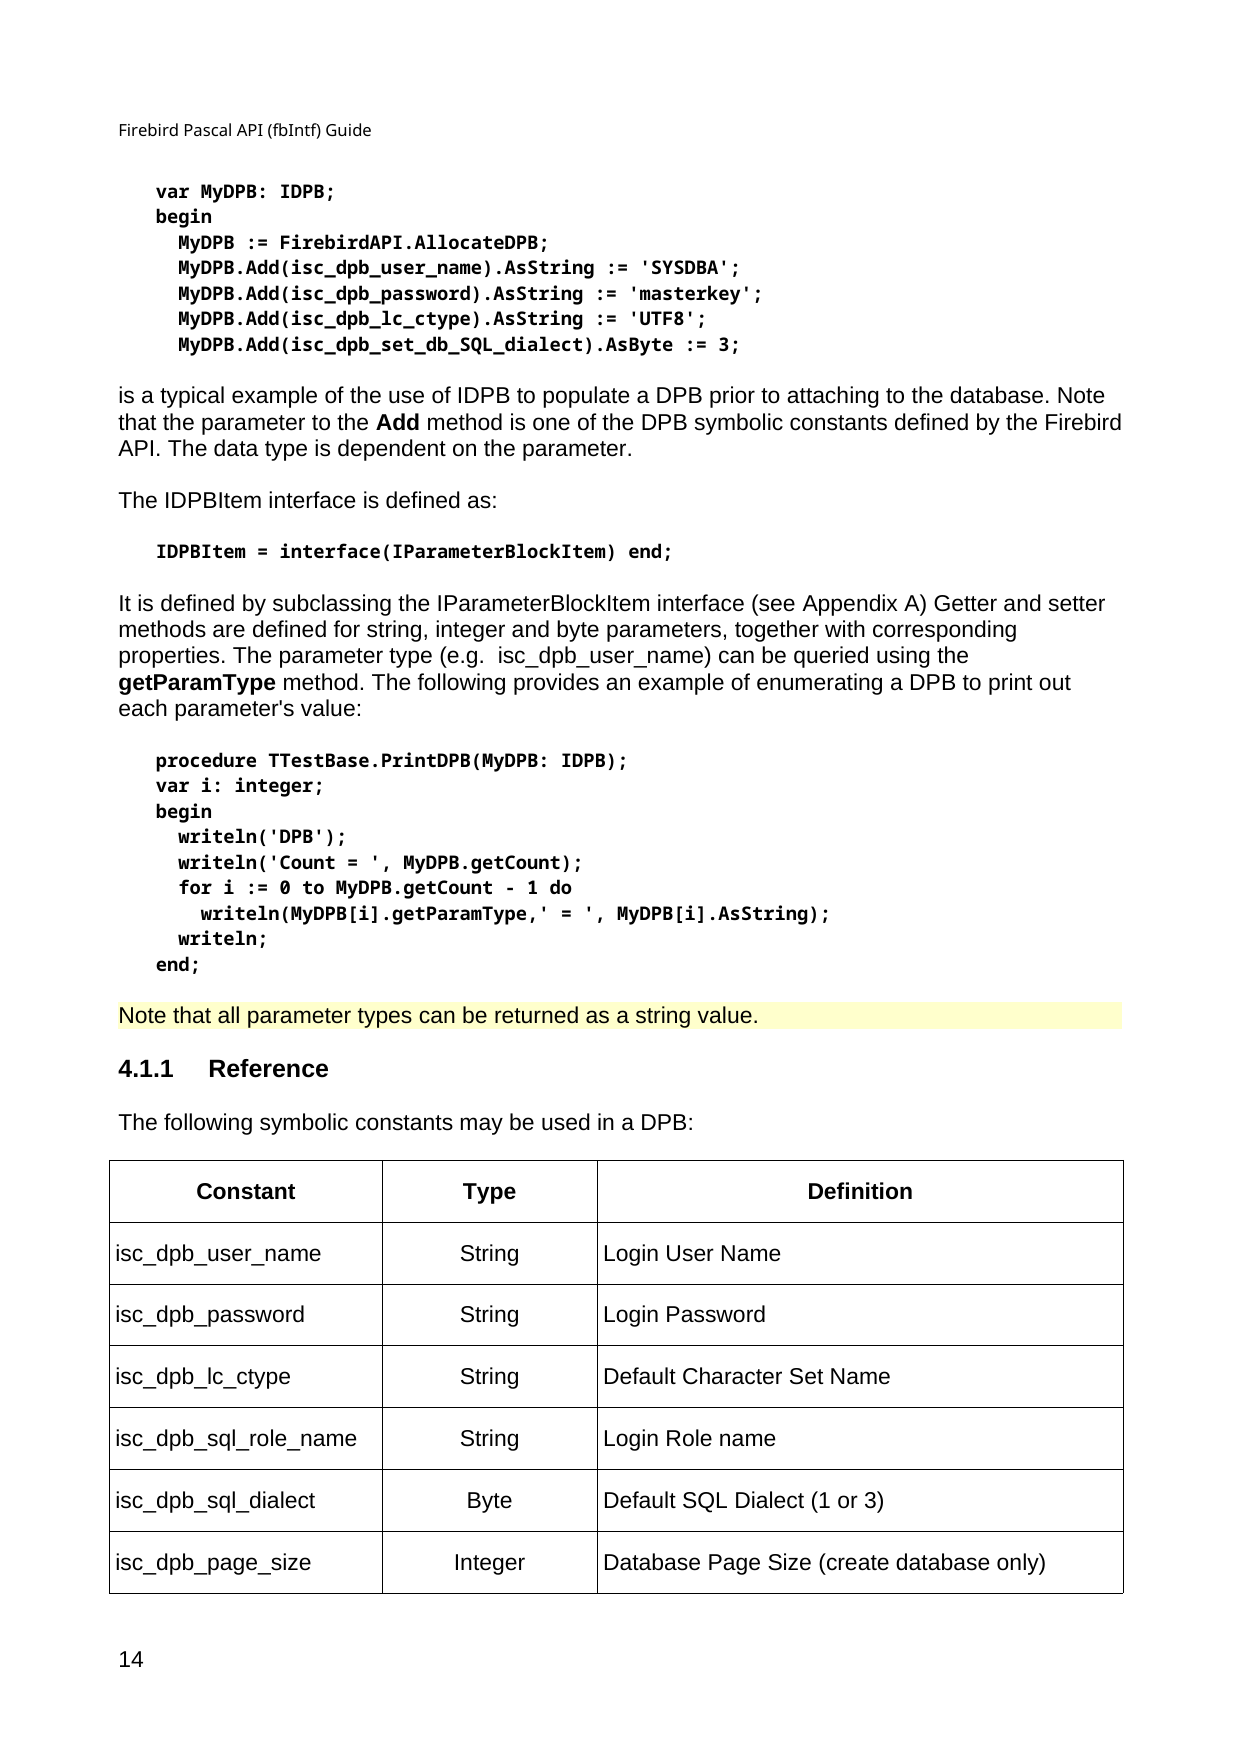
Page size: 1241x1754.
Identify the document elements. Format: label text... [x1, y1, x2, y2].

table_cell Byte [383, 1470, 597, 1531]
text writeln('Count = ', MyDPB.getCount); [156, 849, 1122, 875]
text MyDPB.Add(isc_dpb_lc_ctype).AsString := 'UTF8'; [156, 306, 1122, 331]
table_cell Login Password [598, 1285, 1123, 1345]
text writeln(MyDPB[i].getParamType,' = ', MyDPB[i].AsString); [156, 900, 1122, 926]
table_cell Database Page Size (create database only) [598, 1532, 1123, 1593]
table_cell Default SQL Dialect (1 or 3) [598, 1470, 1123, 1531]
text The IDPBItem interface is defined as: [118, 487, 1122, 513]
text var i: integer; [156, 773, 1122, 798]
table_header Definition [598, 1161, 1123, 1222]
table_header Constant [110, 1161, 382, 1222]
text end; [156, 951, 1122, 977]
text MyDPB.Add(isc_dpb_set_db_SQL_dialect).AsByte := 3; [156, 331, 1122, 357]
text writeln; [156, 926, 1122, 951]
table_cell String [383, 1408, 597, 1469]
table_cell Login User Name [598, 1223, 1123, 1283]
text for i := 0 to MyDPB.getCount - 1 do [156, 875, 1122, 900]
table_cell Default Character Set Name [598, 1346, 1123, 1407]
text The following symbolic constants may be used in a DPB: [118, 1108, 1122, 1135]
text It is defined by subclassing the IParameterBlockItem interface (see Appendix A.) Getter and setter methods are defined for string, integer and byte parameters, together with corresponding properties. The parameter type (e.g. isc_dpb_user_name) can be queried using the getParamType method. The following provides an example of enumerating a DPB to print out each parameter's value: [118, 590, 1122, 722]
text begin [156, 798, 1122, 824]
text writeln('DPB'); [156, 824, 1122, 849]
subtitle Reference [118, 1054, 1122, 1083]
table_cell isc_dpb_sql_dialect [110, 1470, 382, 1531]
text Note that all parameter types can be returned as a string value. [118, 1002, 1122, 1029]
text begin [156, 204, 1122, 229]
table_cell String [383, 1346, 597, 1407]
text is a typical example of the use of IDPB to populate a DPB prior to attaching to the database. Note that the parameter to the Add method is one of the DPB symbolic constants defined by the Firebird API. The data type is dependent on the parameter. [118, 382, 1122, 461]
text MyDPB.Add(isc_dpb_password).AsString := 'masterkey'; [156, 280, 1122, 306]
table_cell String [383, 1223, 597, 1283]
table_cell isc_dpb_page_size [110, 1532, 382, 1593]
table_cell Login Role name [598, 1408, 1123, 1469]
table_header Type [383, 1161, 597, 1222]
table_cell isc_dpb_password [110, 1285, 382, 1345]
table_cell isc_dpb_sql_role_name [110, 1408, 382, 1469]
text MyDPB := FirebirdAPI.AllocateDPB; [156, 229, 1122, 255]
text MyDPB.Add(isc_dpb_user_name).AsString := 'SYSDBA'; [156, 255, 1122, 280]
table_cell isc_dpb_lc_ctype [110, 1346, 382, 1407]
table_cell Integer [383, 1532, 597, 1593]
table_cell isc_dpb_user_name [110, 1223, 382, 1283]
table_cell String [383, 1285, 597, 1345]
text procedure TTestBase.PrintDPB(MyDPB: IDPB); [156, 747, 1122, 773]
text IDPBItem = interface(IParameterBlockItem) end; [156, 539, 1122, 564]
text var MyDPB: IDPB; [156, 178, 1122, 204]
